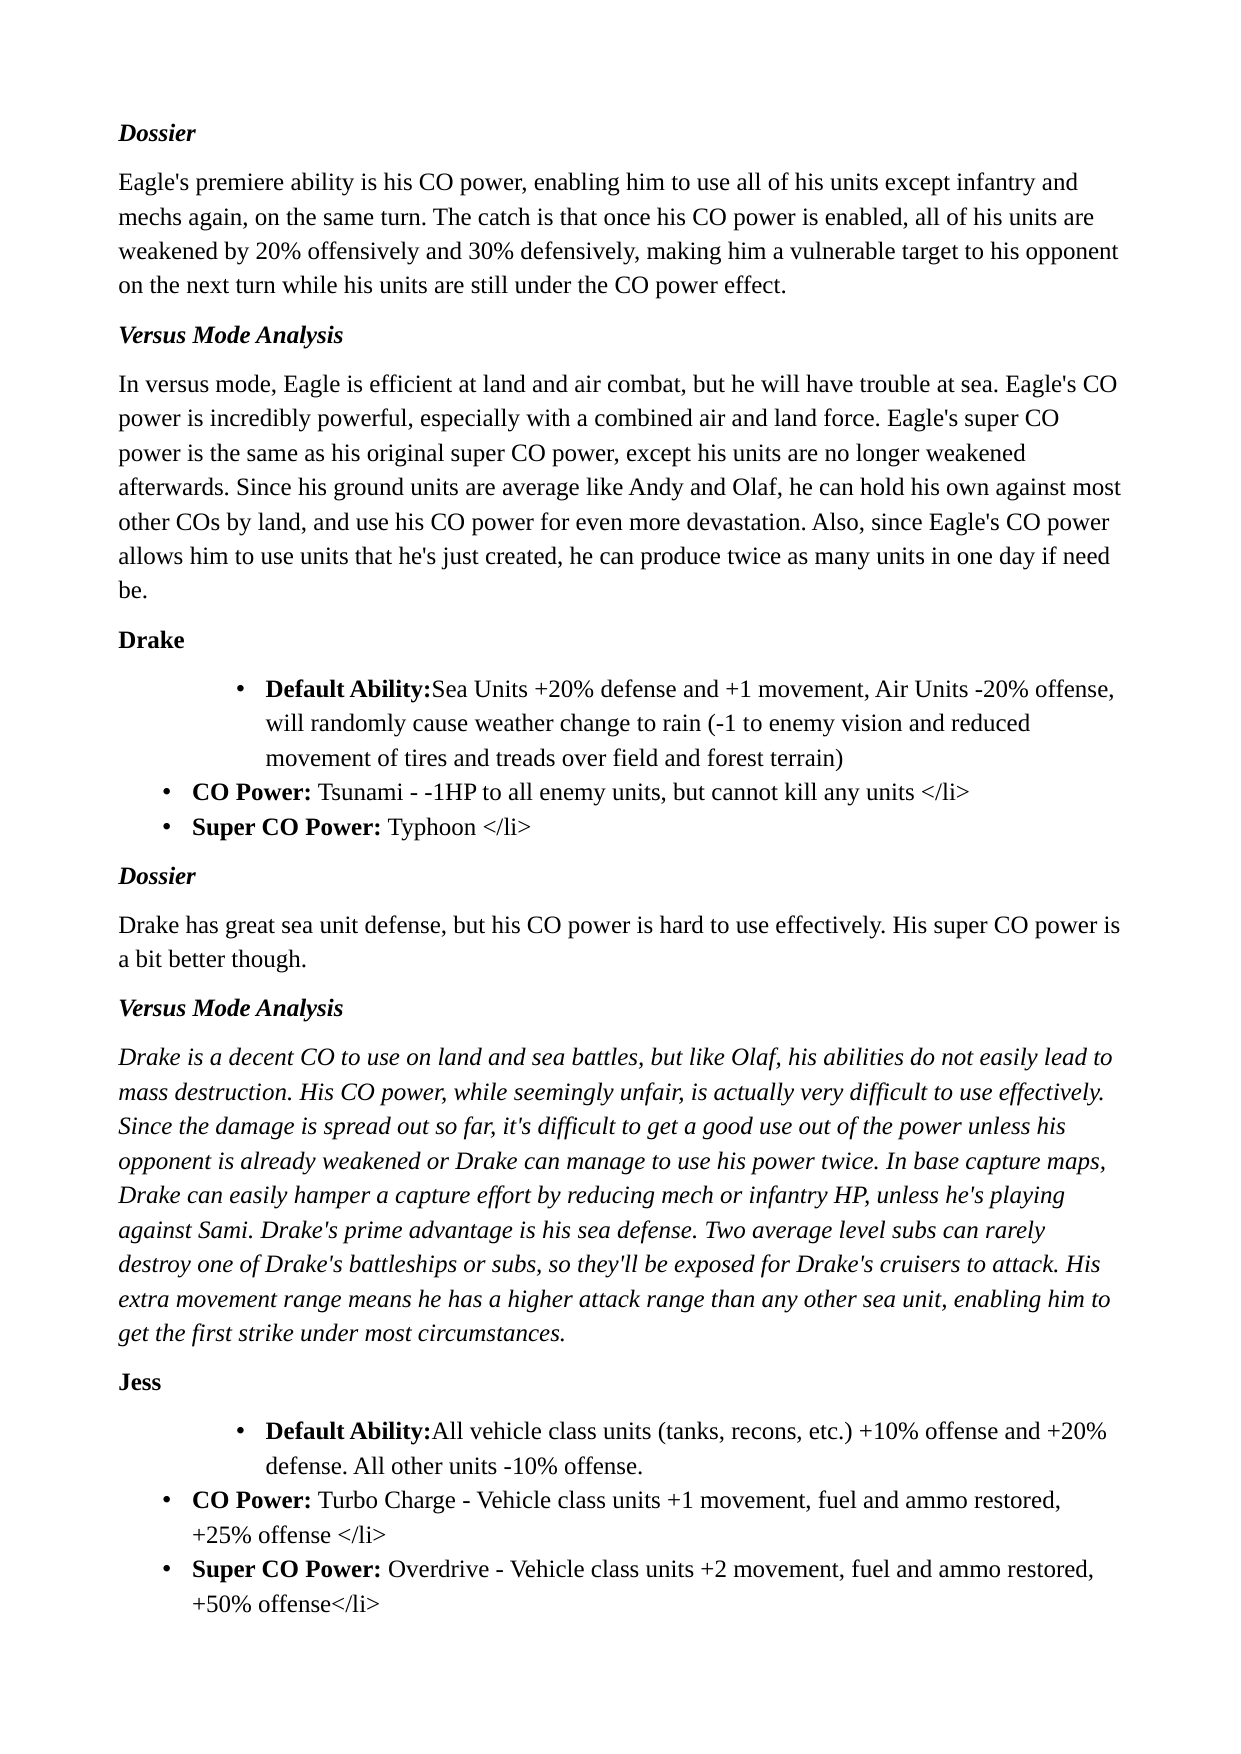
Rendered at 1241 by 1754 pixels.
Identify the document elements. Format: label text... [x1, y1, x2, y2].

text Drake [118, 625, 1122, 653]
text Versus Mode Analysis [118, 320, 1122, 348]
list Super CO Power: Typhoon </li> [162, 812, 1122, 840]
text In versus mode, Eagle is efficient at land and air combat, but he will have trouble at sea. Eagle's CO power is incredibly powerful, especially with a combined air and land force. Eagle's super CO power is the same as his original super CO power, except his units are no longer weakened afterwards. Since his ground units are average like Andy and Olaf, he can hold his own against most other COs by land, and use his CO power for even more devastation. Also, since Eagle's CO power allows him to use units that he's just created, he can produce twice as many units in one day if need be. [118, 369, 1122, 604]
list Default Ability:All vehicle class units (tanks, recons, etc.) +10% offense and +20% defense. All other units -10% offense. [236, 1416, 1122, 1479]
text Eagle's premiere ability is his CO power, enabling him to use all of his units except infantry and mechs again, on the same turn. The catch is that once his CO power is enabled, all of his units are weakened by 20% offensively and 30% defensively, making him a vulnerable target to his opponent on the next turn while his units are still under the CO power effect. [118, 167, 1122, 299]
text Versus Mode Analysis [118, 993, 1122, 1022]
text Jess [118, 1367, 1122, 1396]
text Dossier [118, 118, 1122, 147]
list Default Ability:Sea Units +20% defense and +1 movement, Air Units -20% offense, will randomly cause weather change to rain (-1 to enemy vision and reduced movement of tires and treads over field and forest terrain) [236, 674, 1122, 771]
text Drake has great sea unit defense, but his CO power is hard to use effectively. His super CO power is a bit better though. [118, 910, 1122, 973]
list CO Power: Tsunami - -1HP to all enemy units, but cannot kill any units </li> [162, 777, 1122, 806]
list Super CO Power: Overdrive - Vehicle class units +2 movement, fuel and ammo restored, +50% offense</li> [162, 1554, 1122, 1617]
list CO Power: Turbo Charge - Vehicle class units +1 movement, fuel and ammo restored, +25% offense </li> [162, 1485, 1122, 1548]
text Dossier [118, 861, 1122, 889]
text Drake is a decent CO to use on land and sea battles, but like Olaf, his abilities do not easily lead to mass destruction. His CO power, while seemingly unfair, is actually very difficult to use effectively. Since the damage is spread out so far, it's difficult to get a good use out of the power unless his opponent is already weakened or Drake can manage to use his power twice. In base capture maps, Drake can easily hamper a capture effort by reducing mech or infantry HP, unless he's playing against Sami. Drake's prime advantage is his sea defense. Two average level subs can rarely destroy one of Drake's battleships or subs, so they'll be exposed for Drake's cruisers to attack. His extra movement range means he has a higher attack range than any other sea unit, enabling him to get the first strike under most circumstances. [118, 1042, 1122, 1347]
